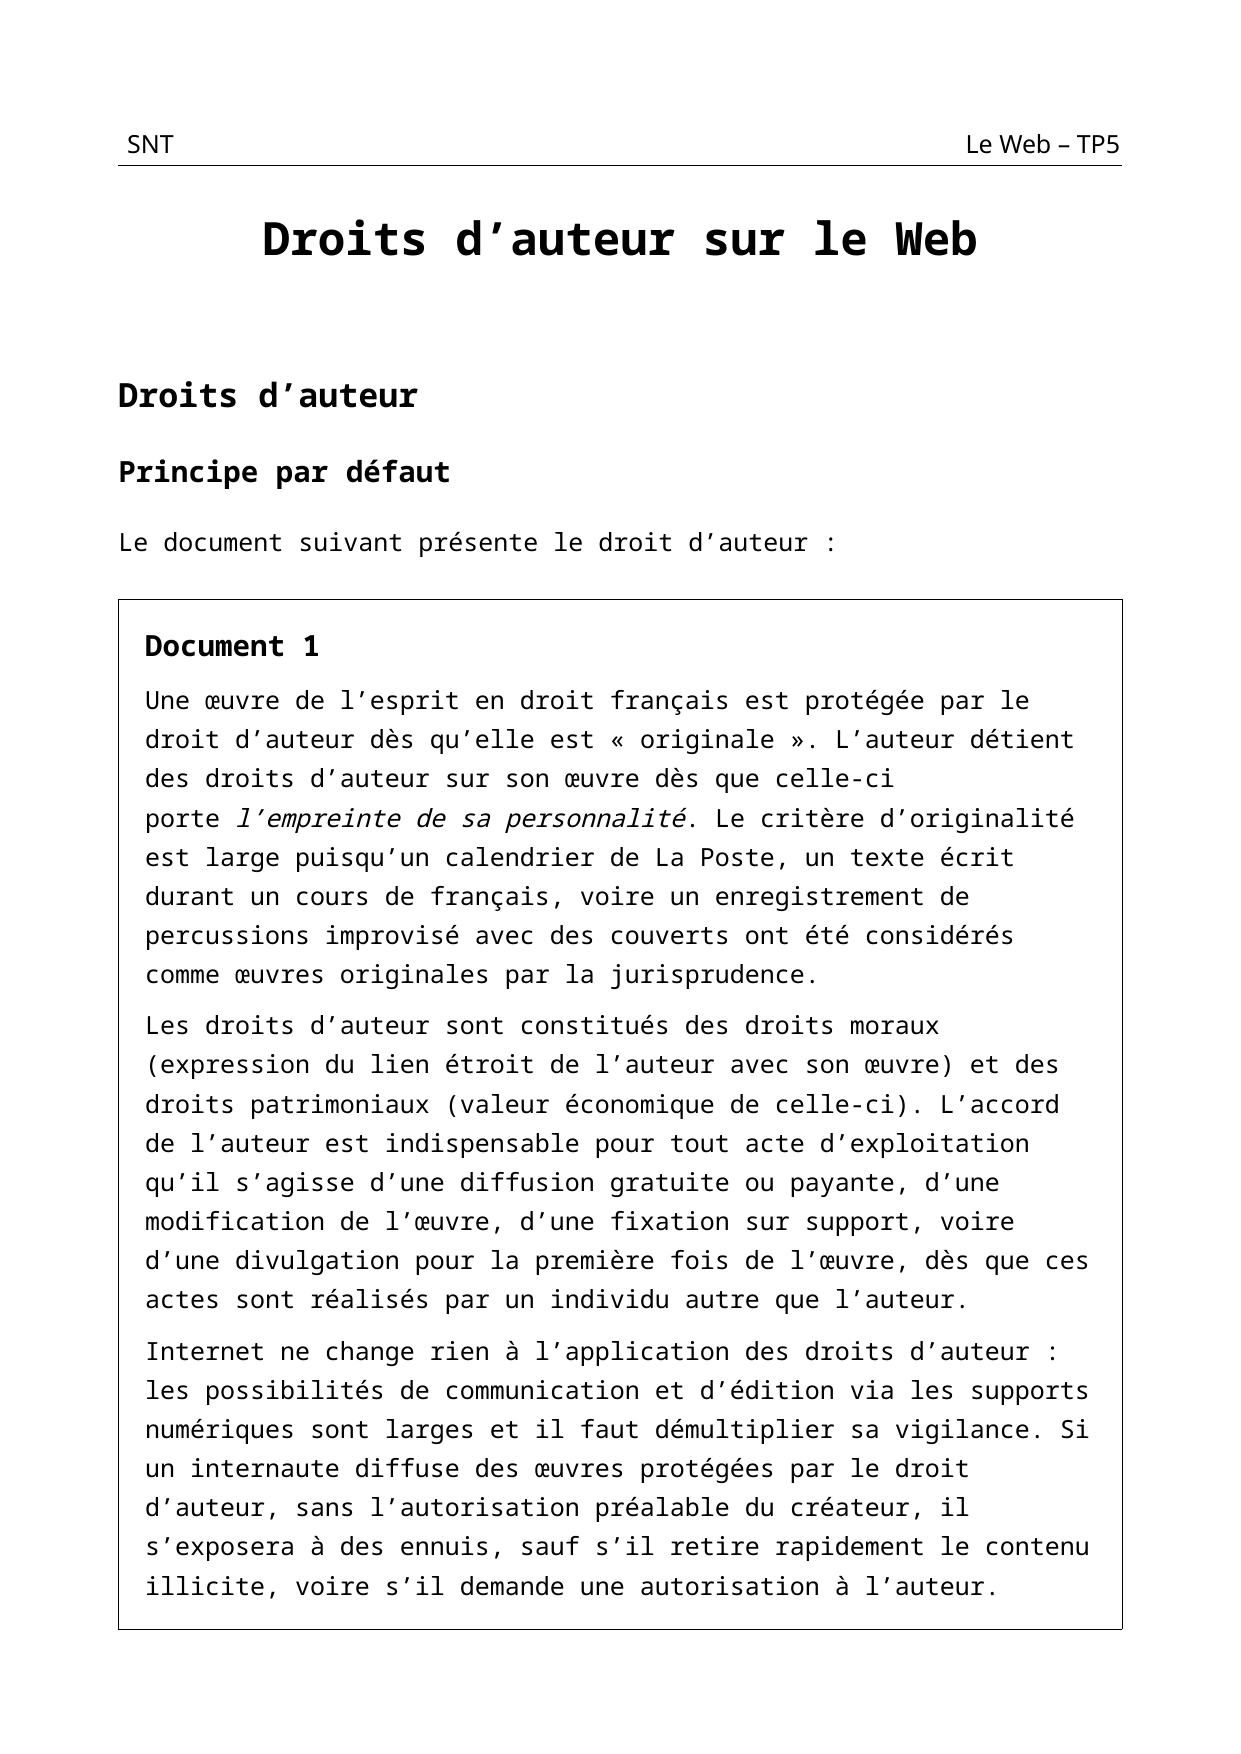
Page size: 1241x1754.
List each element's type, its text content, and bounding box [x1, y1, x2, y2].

text Les droits d’auteur sont constitués des droits moraux (expression du lien étroit de l’auteur avec son œuvre) et des droits patrimoniaux (valeur économique de celle-ci). L’accord de l’auteur est indispensable pour tout acte d’exploitation qu’il s’agisse d’une diffusion gratuite ou payante, d’une modification de l’œuvre, d’une fixation sur support, voire d’une divulgation pour la première fois de l’œuvre, dès que ces actes sont réalisés par un individu autre que l’auteur. [119, 981, 1122, 1307]
text Une œuvre de l’esprit en droit français est protégée par le droit d’auteur dès qu’elle est « originale ». L’auteur détient des droits d’auteur sur son œuvre dès que celle-ci porte l’empreinte de sa personnalité. Le critère d’originalité est large puisqu’un calendrier de La Poste, un texte écrit durant un cours de français, voire un enregistrement de percussions improvisé avec des couverts ont été considérés comme œuvres originales par la jurisprudence. [119, 656, 1122, 981]
text Droits d’auteur sur le Web [118, 207, 1122, 269]
text Droits d’auteur [118, 371, 1122, 417]
text Document 1 [119, 600, 1122, 656]
text Le document suivant présente le droit d’auteur : [118, 524, 1122, 559]
text Internet ne change rien à l’application des droits d’auteur : les possibilités de communication et d’édition via les supports numériques sont larges et il faut démultiplier sa vigilance. Si un internaute diffuse des œuvres protégées par le droit d’auteur, sans l’autorisation préalable du créateur, il s’exposera à des ennuis, sauf s’il retire rapidement le contenu illicite, voire s’il demande une autorisation à l’auteur. [119, 1307, 1122, 1629]
text Principe par défaut [118, 451, 1122, 491]
